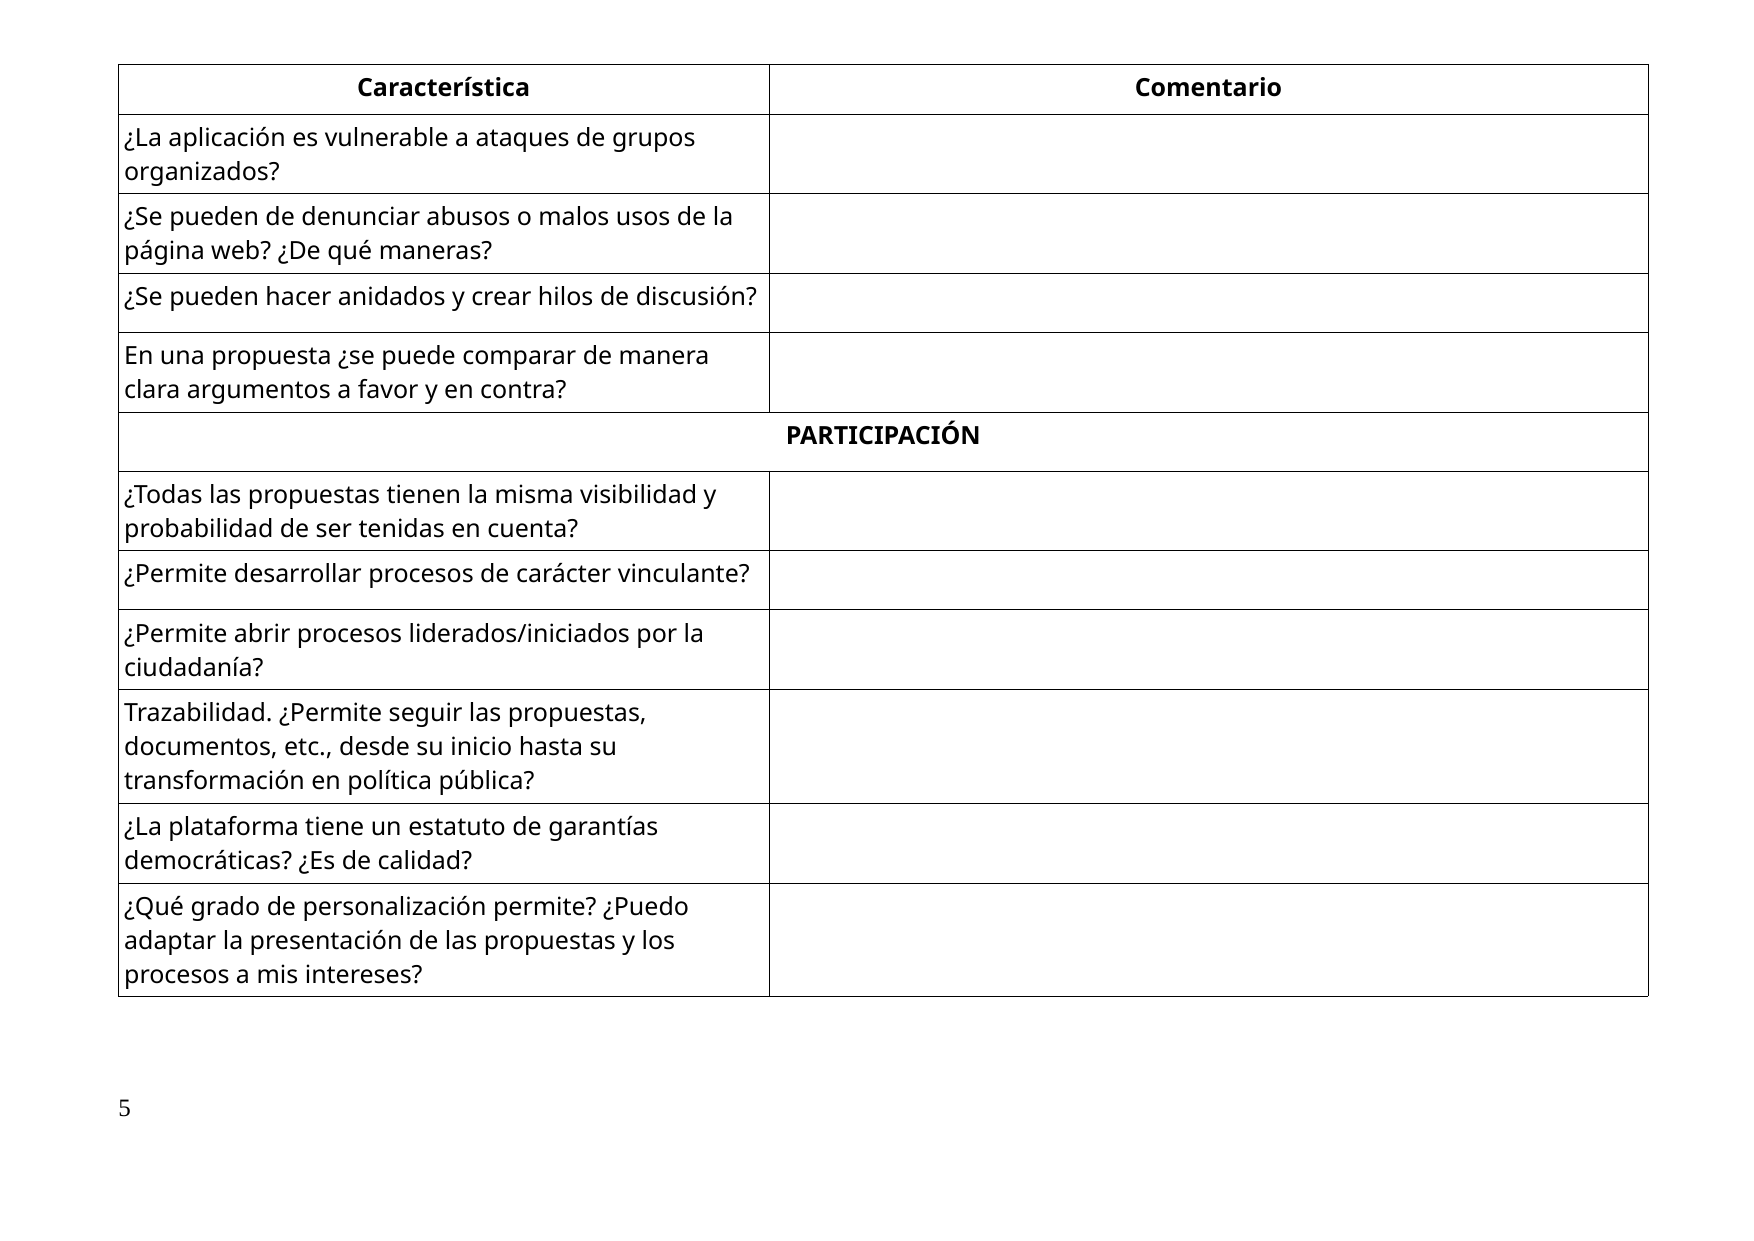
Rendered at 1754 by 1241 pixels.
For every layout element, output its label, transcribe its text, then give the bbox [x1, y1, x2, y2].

table_cell [770, 610, 1648, 689]
table_cell [770, 690, 1648, 803]
table_cell Trazabilidad. ¿Permite seguir las propuestas, documentos, etc., desde su inicio hasta su transformación en política pública? [119, 690, 769, 803]
table_cell ¿La plataforma tiene un estatuto de garantías democráticas? ¿Es de calidad? [119, 804, 769, 882]
table_cell En una propuesta ¿se puede comparar de manera clara argumentos a favor y en contra? [119, 333, 769, 412]
table_cell PARTICIPACIÓN [119, 413, 1648, 471]
table_cell [770, 804, 1648, 882]
table_cell ¿Se pueden de denunciar abusos o malos usos de la página web? ¿De qué maneras? [119, 194, 769, 273]
table_cell ¿Se pueden hacer anidados y crear hilos de discusión? [119, 274, 769, 332]
table_cell [770, 333, 1648, 412]
table_header Comentario [770, 65, 1648, 113]
table_cell ¿Todas las propuestas tienen la misma visibilidad y probabilidad de ser tenidas en cuenta? [119, 472, 769, 550]
table_cell [770, 194, 1648, 273]
table_cell [770, 274, 1648, 332]
table_cell ¿Qué grado de personalización permite? ¿Puedo adaptar la presentación de las propuestas y los procesos a mis intereses? [119, 884, 769, 996]
table_cell [770, 115, 1648, 193]
table_header Característica [119, 65, 769, 113]
table_cell ¿La aplicación es vulnerable a ataques de grupos organizados? [119, 115, 769, 193]
table_cell [770, 472, 1648, 550]
table_cell ¿Permite desarrollar procesos de carácter vinculante? [119, 551, 769, 609]
table_cell ¿Permite abrir procesos liderados/iniciados por la ciudadanía? [119, 610, 769, 689]
table_cell [770, 551, 1648, 609]
table_cell [770, 884, 1648, 996]
